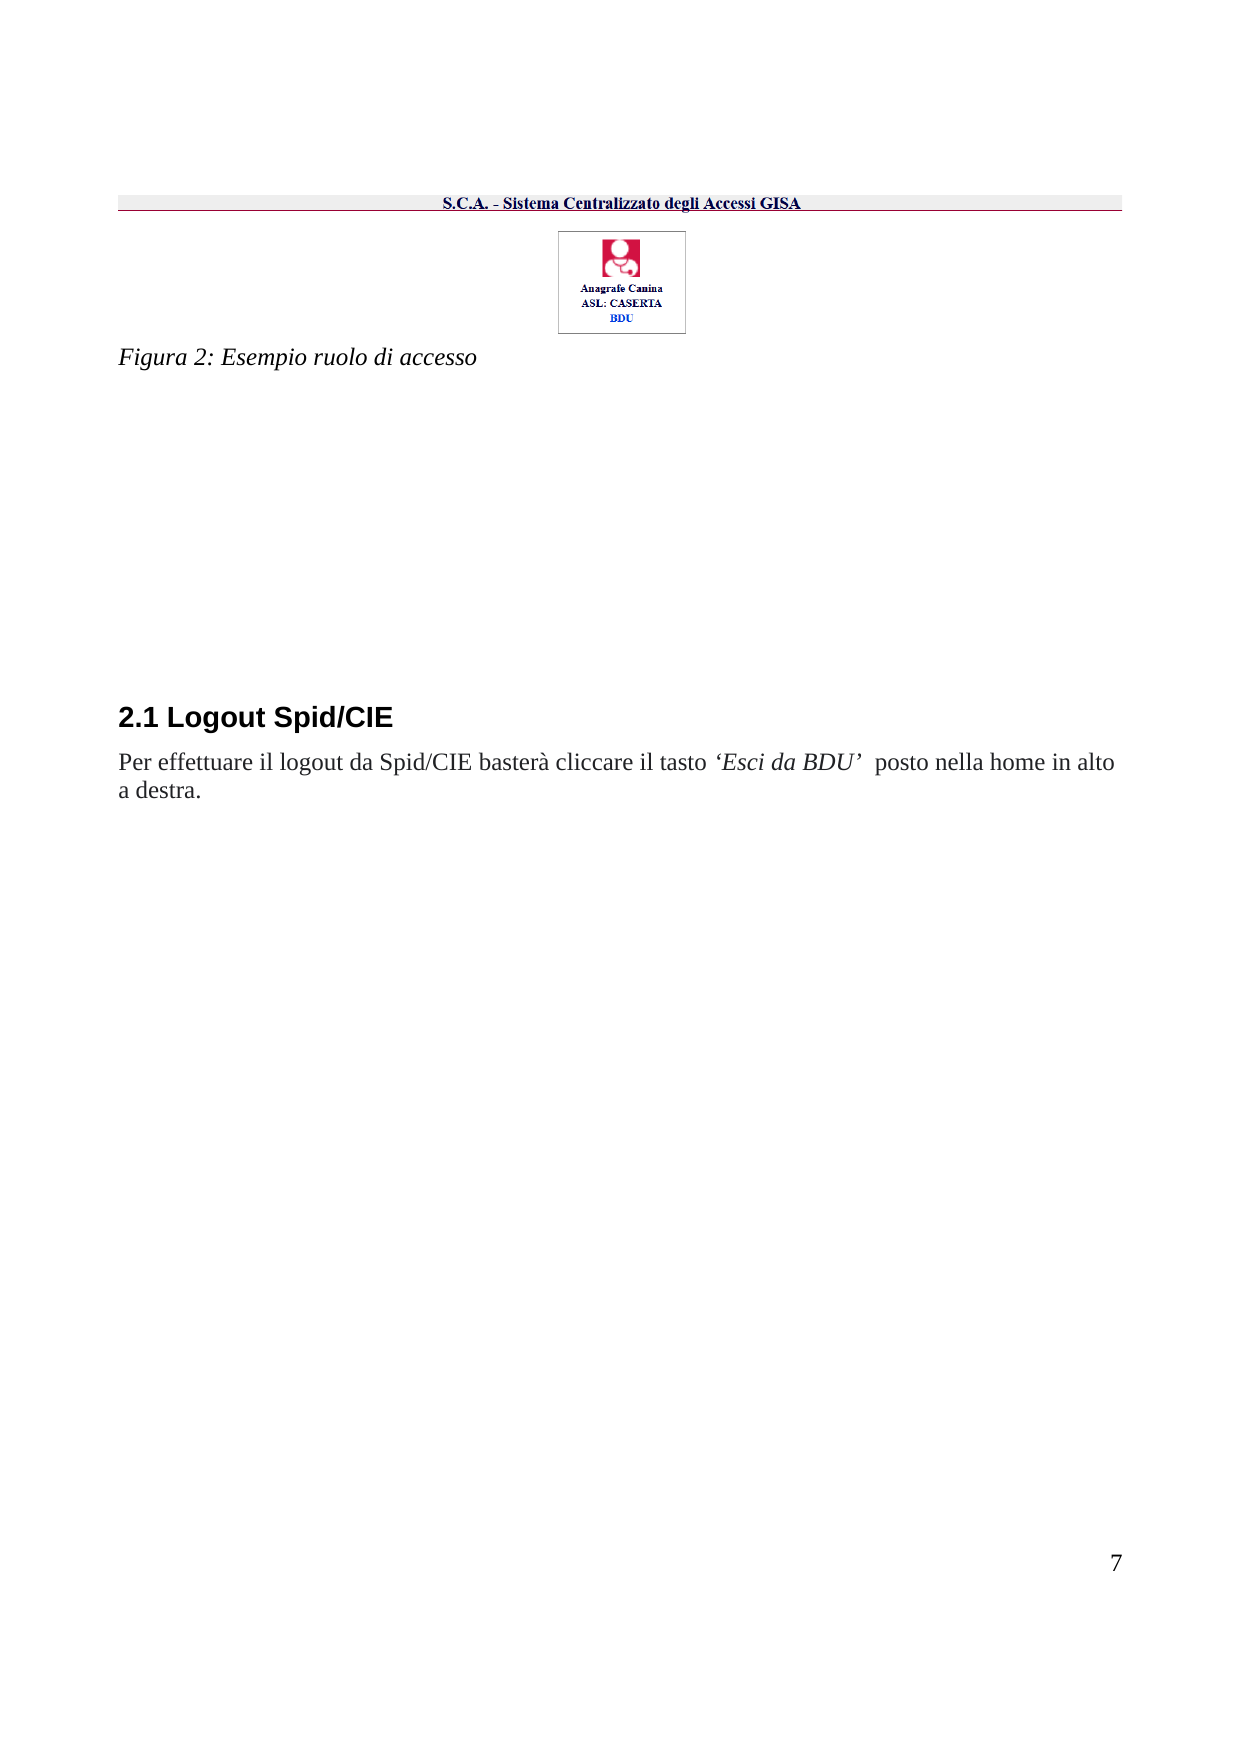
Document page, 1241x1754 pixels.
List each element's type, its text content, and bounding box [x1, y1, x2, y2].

text Per effettuare il logout da Spid/CIE basterà cliccare il tasto ‘Esci da BDU’ posto nella home in alto a destra. [118, 747, 1122, 804]
picture [118, 188, 1123, 342]
text Figura 2: Esempio ruolo di accesso [118, 342, 1122, 371]
subtitle 2.1 Logout Spid/CIE [118, 701, 1122, 734]
